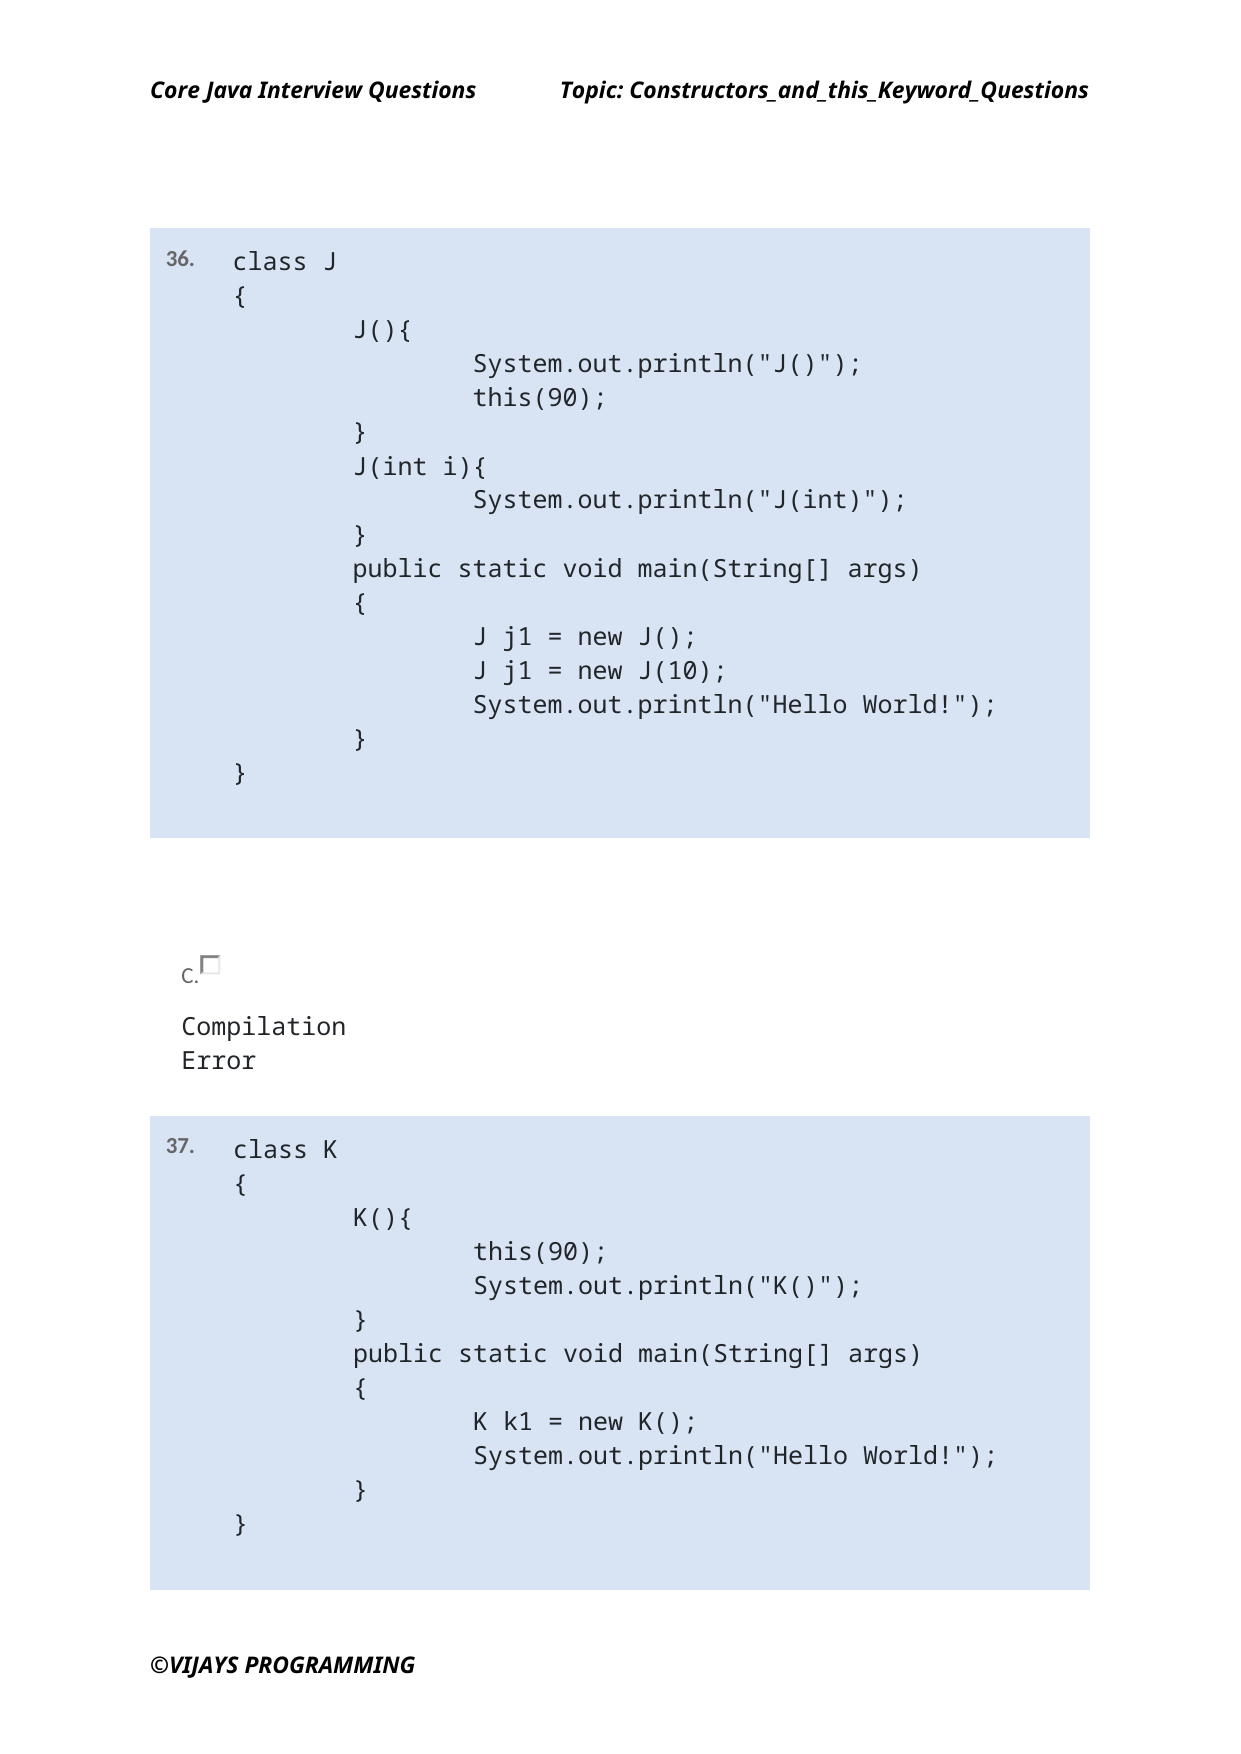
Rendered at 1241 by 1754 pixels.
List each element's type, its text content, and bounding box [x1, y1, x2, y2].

table_header C. Compilation Error [181, 948, 415, 1076]
table_cell 36. [150, 228, 217, 838]
table_cell class J { J(){ System.out.println("J()"); this(90); } J(int i){ System.out.println("J(int)"); } public static void main(String[] args) { J j1 = new J(); J j1 = new J(10); System.out.println("Hello World!"); } } [217, 228, 1090, 838]
table_cell [150, 150, 1090, 228]
table_cell [150, 839, 1090, 1116]
table_header class K { K(){ this(90); System.out.println("K()"); } public static void main(String[] args) { K k1 = new K(); System.out.println("Hello World!"); } } [217, 1116, 1090, 1590]
table_header [181, 1076, 243, 1100]
table_header [181, 166, 243, 212]
table_header [181, 854, 346, 901]
table_header 37. [150, 1116, 217, 1590]
table_header [181, 901, 346, 948]
